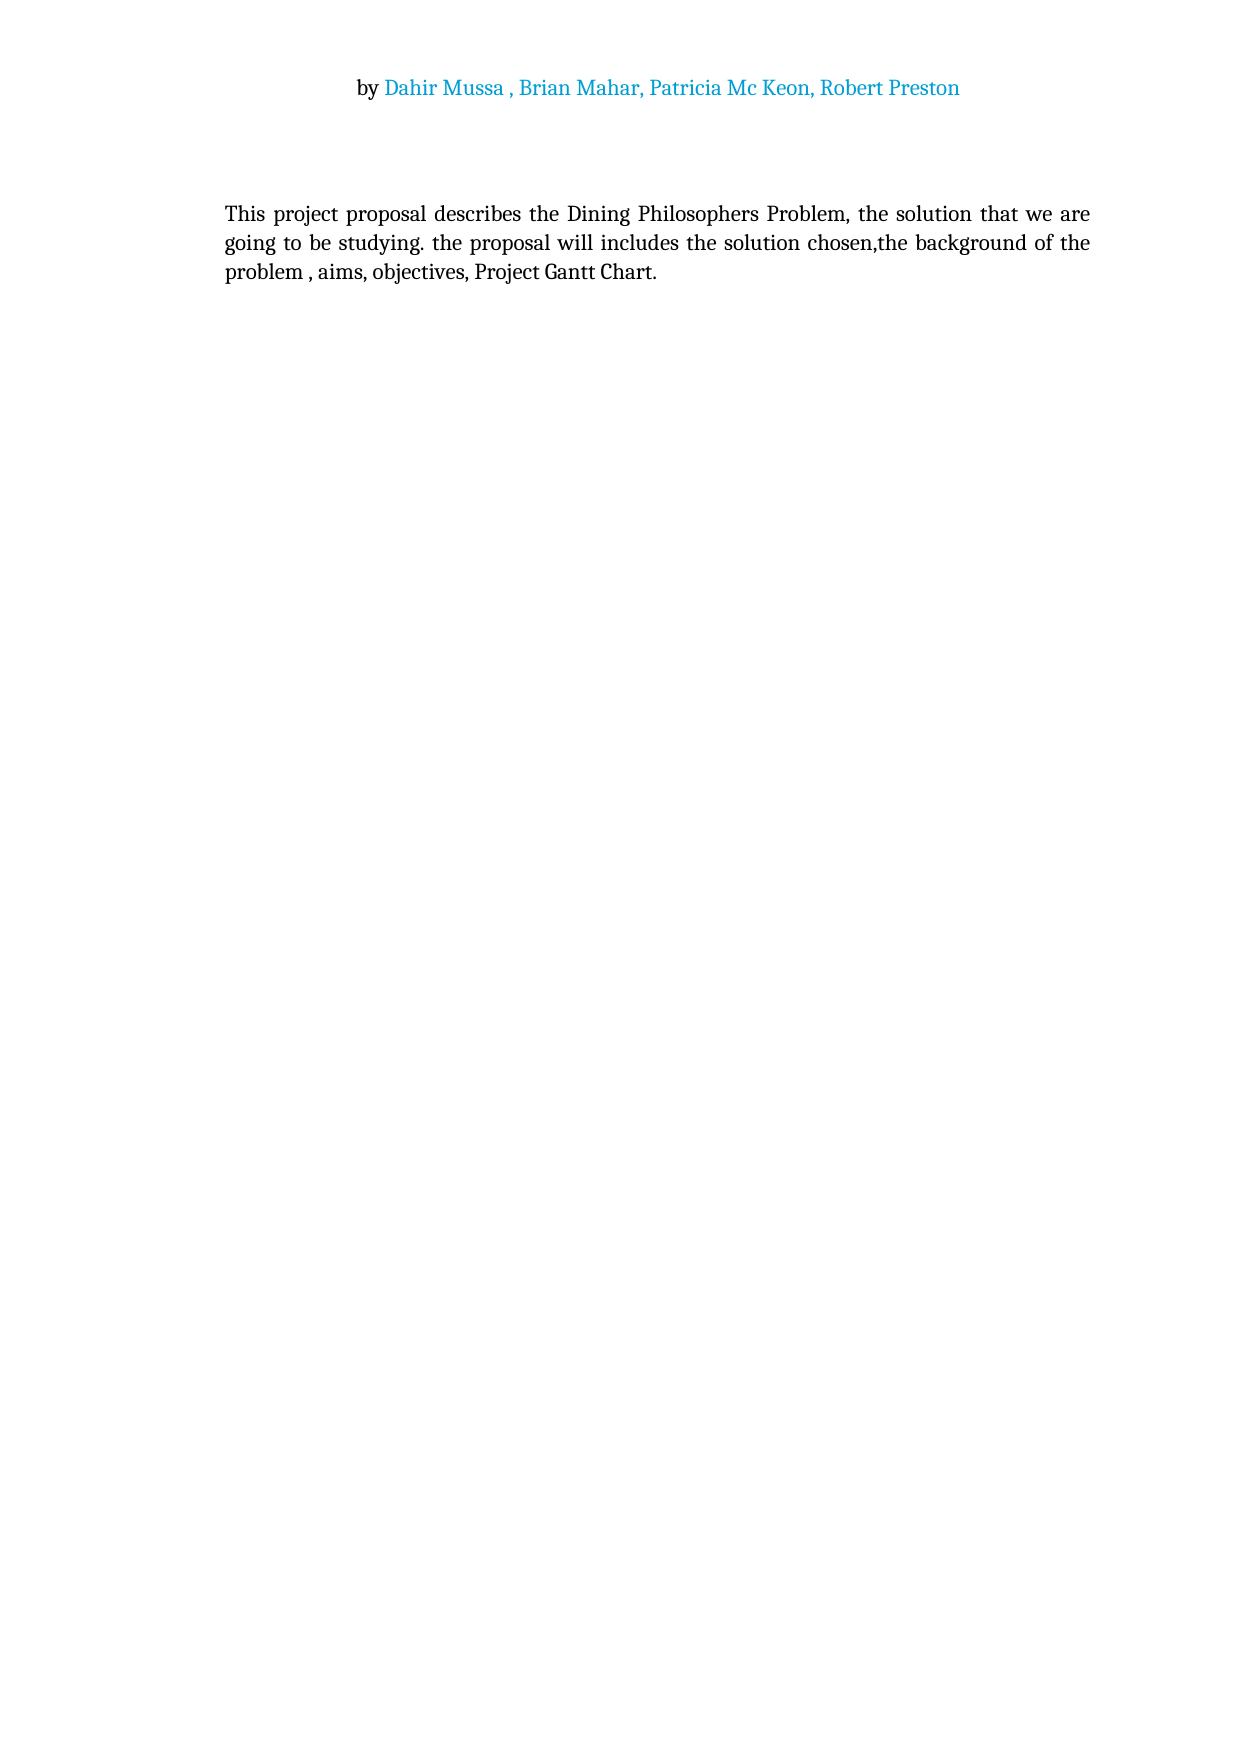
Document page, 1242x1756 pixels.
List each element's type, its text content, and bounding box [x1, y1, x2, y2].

text This project proposal describes the Dining Philosophers Problem, the solution that we are going to be studying. the proposal will includes the solution chosen,the background of the problem , aims, objectives, Project Gantt Chart. [224, 201, 1091, 285]
text by Dahir Mussa , Brian Mahar, Patricia Mc Keon, Robert Preston [225, 75, 1091, 101]
